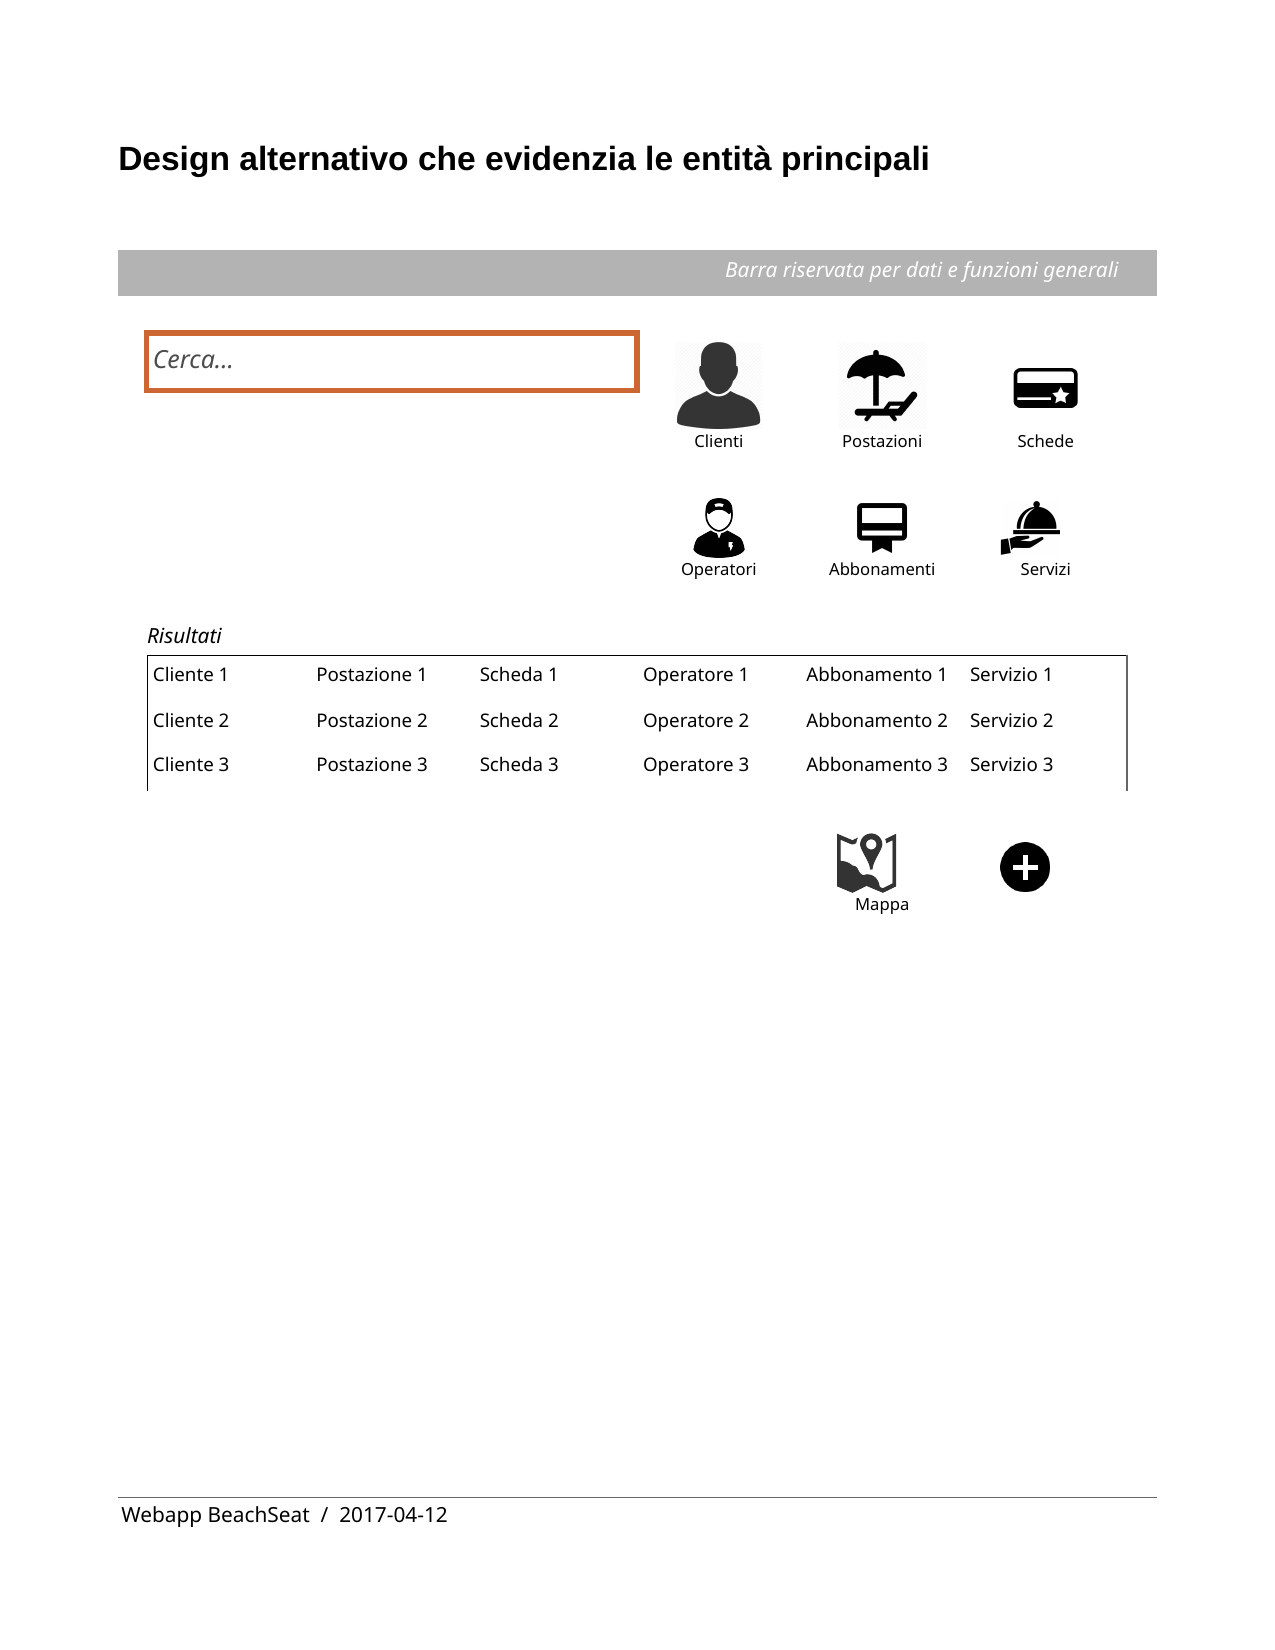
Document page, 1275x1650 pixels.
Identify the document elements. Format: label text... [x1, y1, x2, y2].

table_cell [1127, 499, 1157, 587]
table_cell Risultati [147, 587, 637, 655]
table_cell [147, 931, 637, 966]
table_cell Servizio 3 [964, 745, 1126, 791]
picture [852, 498, 912, 558]
table_cell Cliente 1 [148, 656, 310, 702]
table_cell [800, 931, 964, 966]
table_cell Scheda 1 [474, 656, 637, 702]
table_cell Abbonamento 2 [800, 702, 964, 745]
table_cell [118, 587, 147, 655]
table_cell [118, 655, 147, 702]
table_cell [118, 499, 147, 587]
table_cell [964, 791, 1127, 826]
table_cell [147, 499, 637, 587]
table_cell [800, 465, 964, 499]
table_cell Servizio 1 [964, 656, 1126, 702]
table_cell [118, 745, 147, 791]
table_cell [964, 465, 1127, 499]
table_cell [147, 393, 637, 464]
table_cell Clienti [637, 330, 800, 464]
table_cell [1128, 745, 1157, 791]
table_cell Abbonamento 1 [800, 656, 964, 702]
table_cell [118, 931, 147, 966]
table_cell Operatore 2 [637, 702, 800, 745]
table_cell Postazioni [800, 330, 964, 464]
table_cell [964, 826, 1127, 931]
table_cell [118, 330, 144, 387]
table_cell [637, 587, 800, 655]
picture [1000, 498, 1060, 558]
picture [837, 341, 927, 430]
table_cell Servizio 2 [964, 702, 1126, 745]
picture [1001, 341, 1090, 430]
table_cell Scheda 3 [474, 745, 637, 791]
table_cell [118, 388, 147, 464]
table_cell Abbonamento 3 [800, 745, 964, 791]
table_header Barra riservata per dati e funzioni generali [118, 250, 1127, 296]
table_cell [1127, 465, 1157, 499]
table_cell [147, 791, 637, 826]
table_cell Cliente 3 [148, 745, 310, 791]
table_cell [800, 296, 964, 330]
table_cell Cerca... [149, 336, 634, 387]
picture [689, 498, 749, 558]
table_cell Abbonamenti [800, 499, 964, 587]
table_cell [800, 587, 964, 655]
picture [995, 837, 1055, 897]
table_cell [637, 296, 800, 330]
table_cell [147, 826, 637, 931]
picture [674, 341, 763, 430]
table_cell Cliente 2 [148, 702, 310, 745]
table_cell [147, 296, 637, 330]
table_cell [1127, 931, 1157, 966]
table_cell [1127, 791, 1157, 826]
table_cell [1127, 587, 1157, 655]
table_cell [800, 791, 964, 826]
table_cell [147, 465, 637, 499]
table_cell [964, 587, 1127, 655]
table_cell Schede [964, 330, 1127, 464]
table_cell Scheda 2 [474, 702, 637, 745]
table_cell [1127, 826, 1157, 931]
table_cell [118, 296, 147, 330]
table_cell [118, 791, 147, 826]
table_cell [964, 296, 1127, 330]
table_cell [118, 826, 147, 931]
subtitle Design alternativo che evidenzia le entità principali [118, 139, 1157, 177]
table_cell Mappa [800, 826, 964, 931]
table_cell [637, 465, 800, 499]
table_cell [1127, 330, 1157, 464]
table_cell [637, 791, 800, 826]
table_cell [1128, 702, 1157, 745]
table_cell Operatore 3 [637, 745, 800, 791]
table_cell [118, 702, 147, 745]
table_cell Postazione 2 [310, 702, 473, 745]
table_cell [637, 826, 800, 931]
table_cell [118, 465, 147, 499]
table_cell [1127, 296, 1157, 330]
table_cell Servizi [964, 499, 1127, 587]
table_cell Operatori [637, 499, 800, 587]
table_cell Postazione 3 [310, 745, 473, 791]
picture [837, 833, 897, 893]
table_cell [637, 931, 800, 966]
table_cell [1128, 655, 1157, 702]
table_cell Postazione 1 [310, 656, 473, 702]
table_cell Operatore 1 [637, 656, 800, 702]
table_cell [964, 931, 1127, 966]
table_header [1127, 250, 1157, 296]
